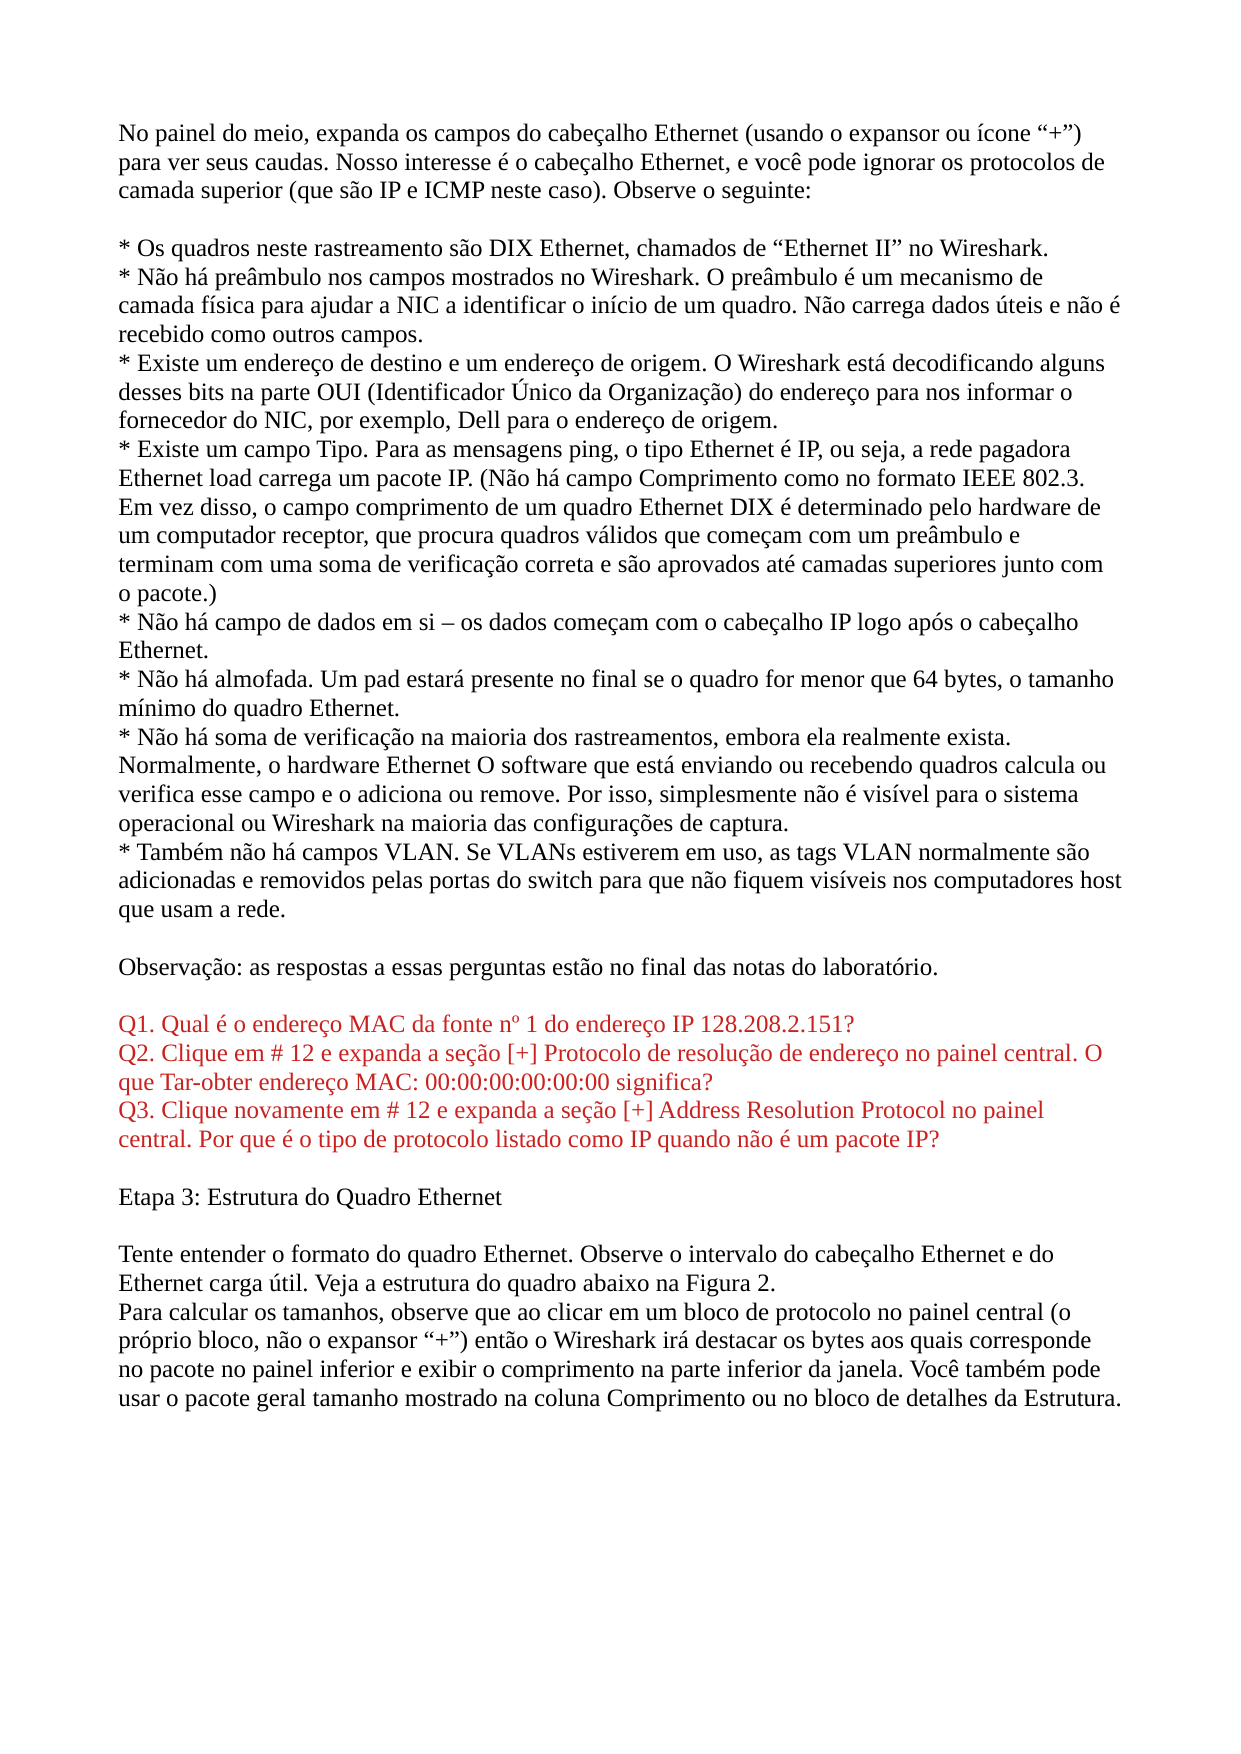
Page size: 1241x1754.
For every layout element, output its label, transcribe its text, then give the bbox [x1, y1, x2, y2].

text * Existe um campo Tipo. Para as mensagens ping, o tipo Ethernet é IP, ou seja, a rede pagadora Ethernet load carrega um pacote IP. (Não há campo Comprimento como no formato IEEE 802.3. Em vez disso, o campo comprimento de um quadro Ethernet DIX é determinado pelo hardware de um computador receptor, que procura quadros válidos que começam com um preâmbulo e terminam com uma soma de verificação correta e são aprovados até camadas superiores junto com o pacote.) [118, 434, 1122, 607]
text * Não há almofada. Um pad estará presente no final se o quadro for menor que 64 bytes, o tamanho mínimo do quadro Ethernet. [118, 664, 1122, 722]
text Tente entender o formato do quadro Ethernet. Observe o intervalo do cabeçalho Ethernet e do Ethernet carga útil. Veja a estrutura do quadro abaixo na Figura 2. [118, 1239, 1122, 1297]
text Q1. Qual é o endereço MAC da fonte nº 1 do endereço IP 128.208.2.151? [118, 1009, 1122, 1038]
text Q3. Clique novamente em # 12 e expanda a seção [+] Address Resolution Protocol no painel central. Por que é o tipo de protocolo listado como IP quando não é um pacote IP? [118, 1096, 1122, 1153]
text * Os quadros neste rastreamento são DIX Ethernet, chamados de “Ethernet II” no Wireshark. [118, 233, 1122, 262]
text Etapa 3: Estrutura do Quadro Ethernet [118, 1182, 1122, 1211]
text Observação: as respostas a essas perguntas estão no final das notas do laboratório. [118, 952, 1122, 981]
text No painel do meio, expanda os campos do cabeçalho Ethernet (usando o expansor ou ícone “+”) para ver seus caudas. Nosso interesse é o cabeçalho Ethernet, e você pode ignorar os protocolos de camada superior (que são IP e ICMP neste caso). Observe o seguinte: [118, 118, 1122, 204]
text * Não há preâmbulo nos campos mostrados no Wireshark. O preâmbulo é um mecanismo de camada física para ajudar a NIC a identificar o início de um quadro. Não carrega dados úteis e não é recebido como outros campos. [118, 262, 1122, 348]
text * Também não há campos VLAN. Se VLANs estiverem em uso, as tags VLAN normalmente são adicionadas e removidos pelas portas do switch para que não fiquem visíveis nos computadores host que usam a rede. [118, 837, 1122, 923]
text * Não há soma de verificação na maioria dos rastreamentos, embora ela realmente exista. Normalmente, o hardware Ethernet O software que está enviando ou recebendo quadros calcula ou verifica esse campo e o adiciona ou remove. Por isso, simplesmente não é visível para o sistema operacional ou Wireshark na maioria das configurações de captura. [118, 722, 1122, 837]
text * Existe um endereço de destino e um endereço de origem. O Wireshark está decodificando alguns desses bits na parte OUI (Identificador Único da Organização) do endereço para nos informar o fornecedor do NIC, por exemplo, Dell para o endereço de origem. [118, 348, 1122, 434]
text * Não há campo de dados em si – os dados começam com o cabeçalho IP logo após o cabeçalho Ethernet. [118, 607, 1122, 664]
text Q2. Clique em # 12 e expanda a seção [+] Protocolo de resolução de endereço no painel central. O que Tar-obter endereço MAC: 00:00:00:00:00:00 significa? [118, 1038, 1122, 1096]
text Para calcular os tamanhos, observe que ao clicar em um bloco de protocolo no painel central (o próprio bloco, não o expansor “+”) então o Wireshark irá destacar os bytes aos quais corresponde no pacote no painel inferior e exibir o comprimento na parte inferior da janela. Você também pode usar o pacote geral tamanho mostrado na coluna Comprimento ou no bloco de detalhes da Estrutura. [118, 1297, 1122, 1412]
